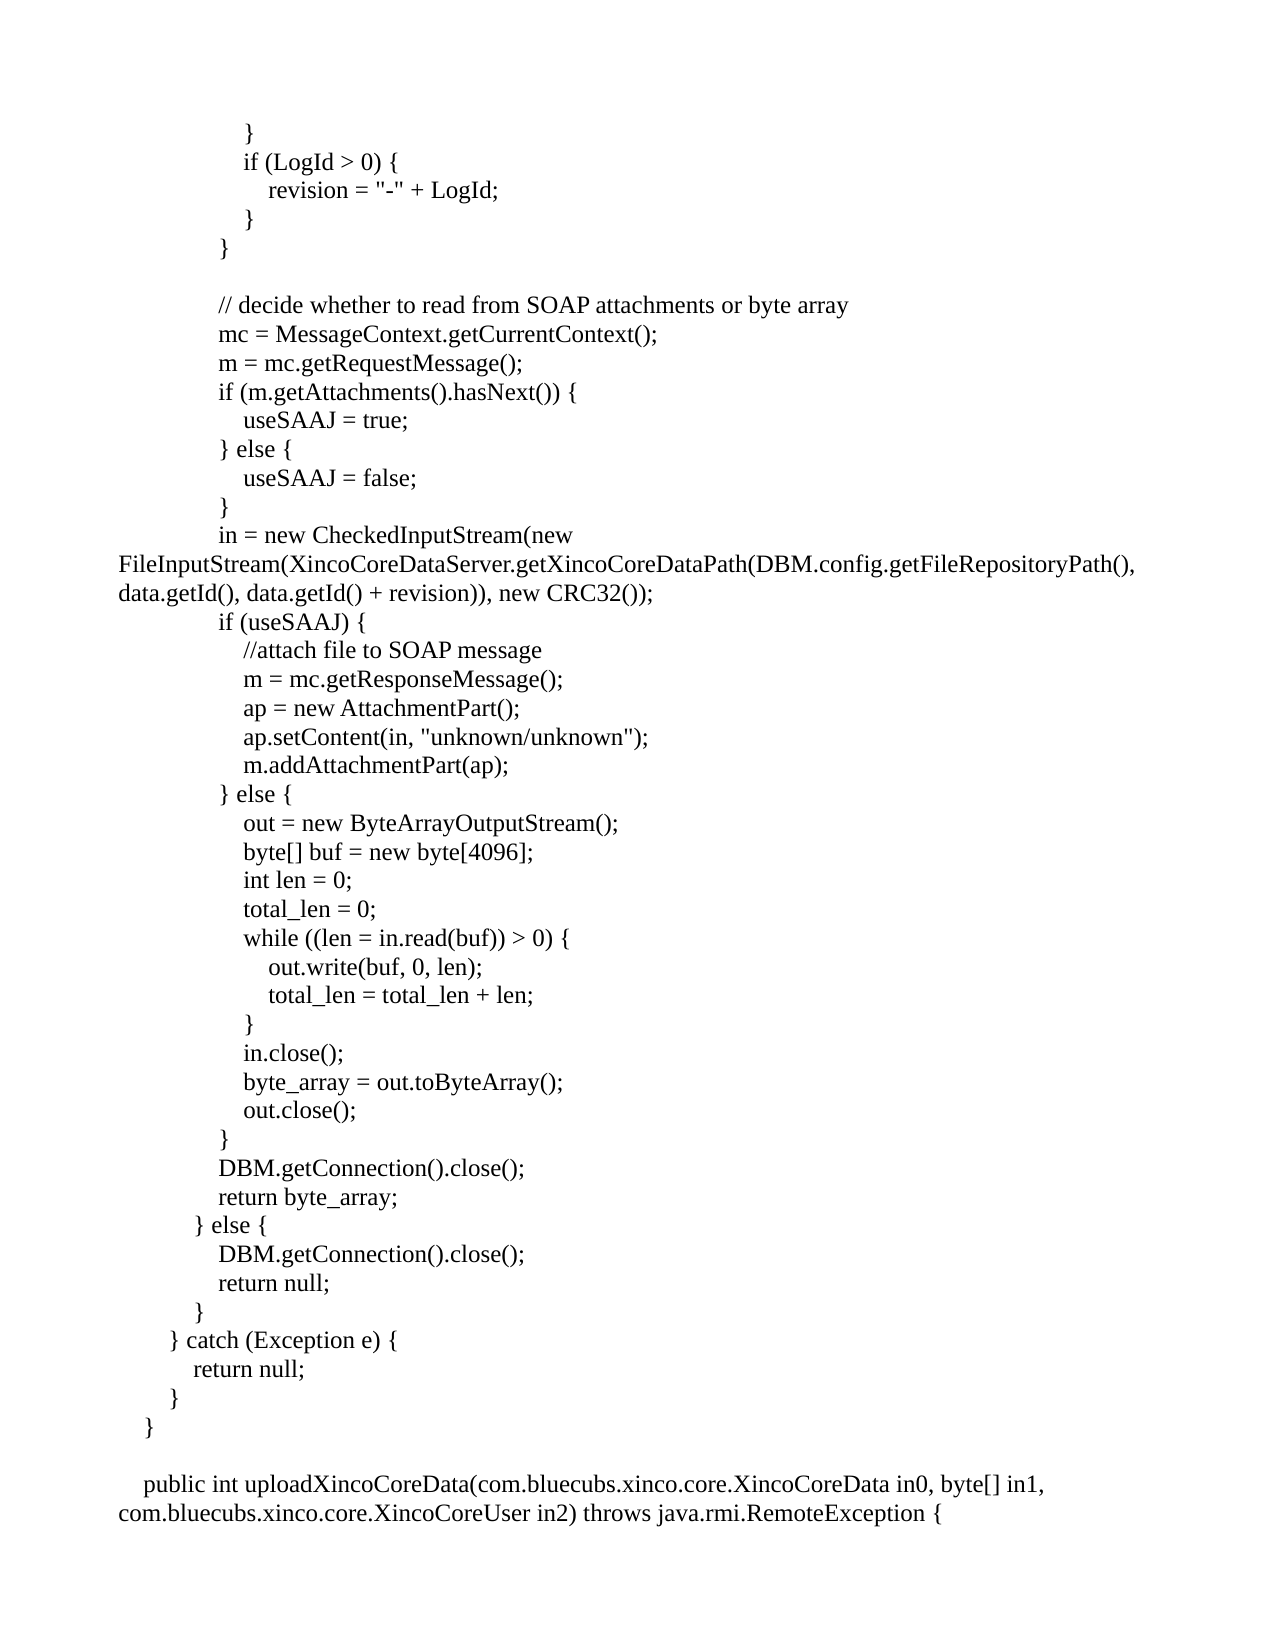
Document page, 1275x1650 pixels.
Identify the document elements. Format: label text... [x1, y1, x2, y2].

text ap = new AttachmentPart(); [118, 693, 1157, 722]
text } [118, 492, 1157, 521]
text } [118, 1009, 1157, 1038]
text out.write(buf, 0, len); [118, 952, 1157, 981]
text in.close(); [118, 1038, 1157, 1067]
text } else { [118, 779, 1157, 808]
text mc = MessageContext.getCurrentContext(); [118, 319, 1157, 348]
text } [118, 1383, 1157, 1412]
text out.close(); [118, 1096, 1157, 1124]
text m = mc.getRequestMessage(); [118, 348, 1157, 377]
text DBM.getConnection().close(); [118, 1239, 1157, 1268]
text byte[] buf = new byte[4096]; [118, 837, 1157, 866]
text if (m.getAttachments().hasNext()) { [118, 377, 1157, 406]
text public int uploadXincoCoreData(com.bluecubs.xinco.core.XincoCoreData in0, byte[] in1, com.bluecubs.xinco.core.XincoCoreUser in2) throws java.rmi.RemoteException { [118, 1469, 1157, 1527]
text } [118, 233, 1157, 262]
text int len = 0; [118, 866, 1157, 894]
text if (useSAAJ) { [118, 607, 1157, 636]
text total_len = 0; [118, 894, 1157, 923]
text DBM.getConnection().close(); [118, 1153, 1157, 1182]
text byte_array = out.toByteArray(); [118, 1067, 1157, 1096]
text in = new CheckedInputStream(new FileInputStream(XincoCoreDataServer.getXincoCoreDataPath(DBM.config.getFileRepositoryPath(), data.getId(), data.getId() + revision)), new CRC32()); [118, 521, 1157, 607]
text useSAAJ = true; [118, 406, 1157, 434]
text return byte_array; [118, 1182, 1157, 1211]
text revision = "-" + LogId; [118, 176, 1157, 204]
text m = mc.getResponseMessage(); [118, 664, 1157, 693]
text return null; [118, 1268, 1157, 1297]
text } [118, 204, 1157, 233]
text while ((len = in.read(buf)) > 0) { [118, 923, 1157, 952]
text total_len = total_len + len; [118, 981, 1157, 1009]
text } [118, 1412, 1157, 1441]
text } else { [118, 1211, 1157, 1239]
text ap.setContent(in, "unknown/unknown"); [118, 722, 1157, 751]
text if (LogId > 0) { [118, 147, 1157, 176]
text // decide whether to read from SOAP attachments or byte array [118, 291, 1157, 319]
text } else { [118, 434, 1157, 463]
text } [118, 1297, 1157, 1326]
text } [118, 1124, 1157, 1153]
text } [118, 118, 1157, 147]
text } catch (Exception e) { [118, 1326, 1157, 1354]
text useSAAJ = false; [118, 463, 1157, 492]
text m.addAttachmentPart(ap); [118, 751, 1157, 779]
text //attach file to SOAP message [118, 636, 1157, 664]
text out = new ByteArrayOutputStream(); [118, 808, 1157, 837]
text return null; [118, 1354, 1157, 1383]
